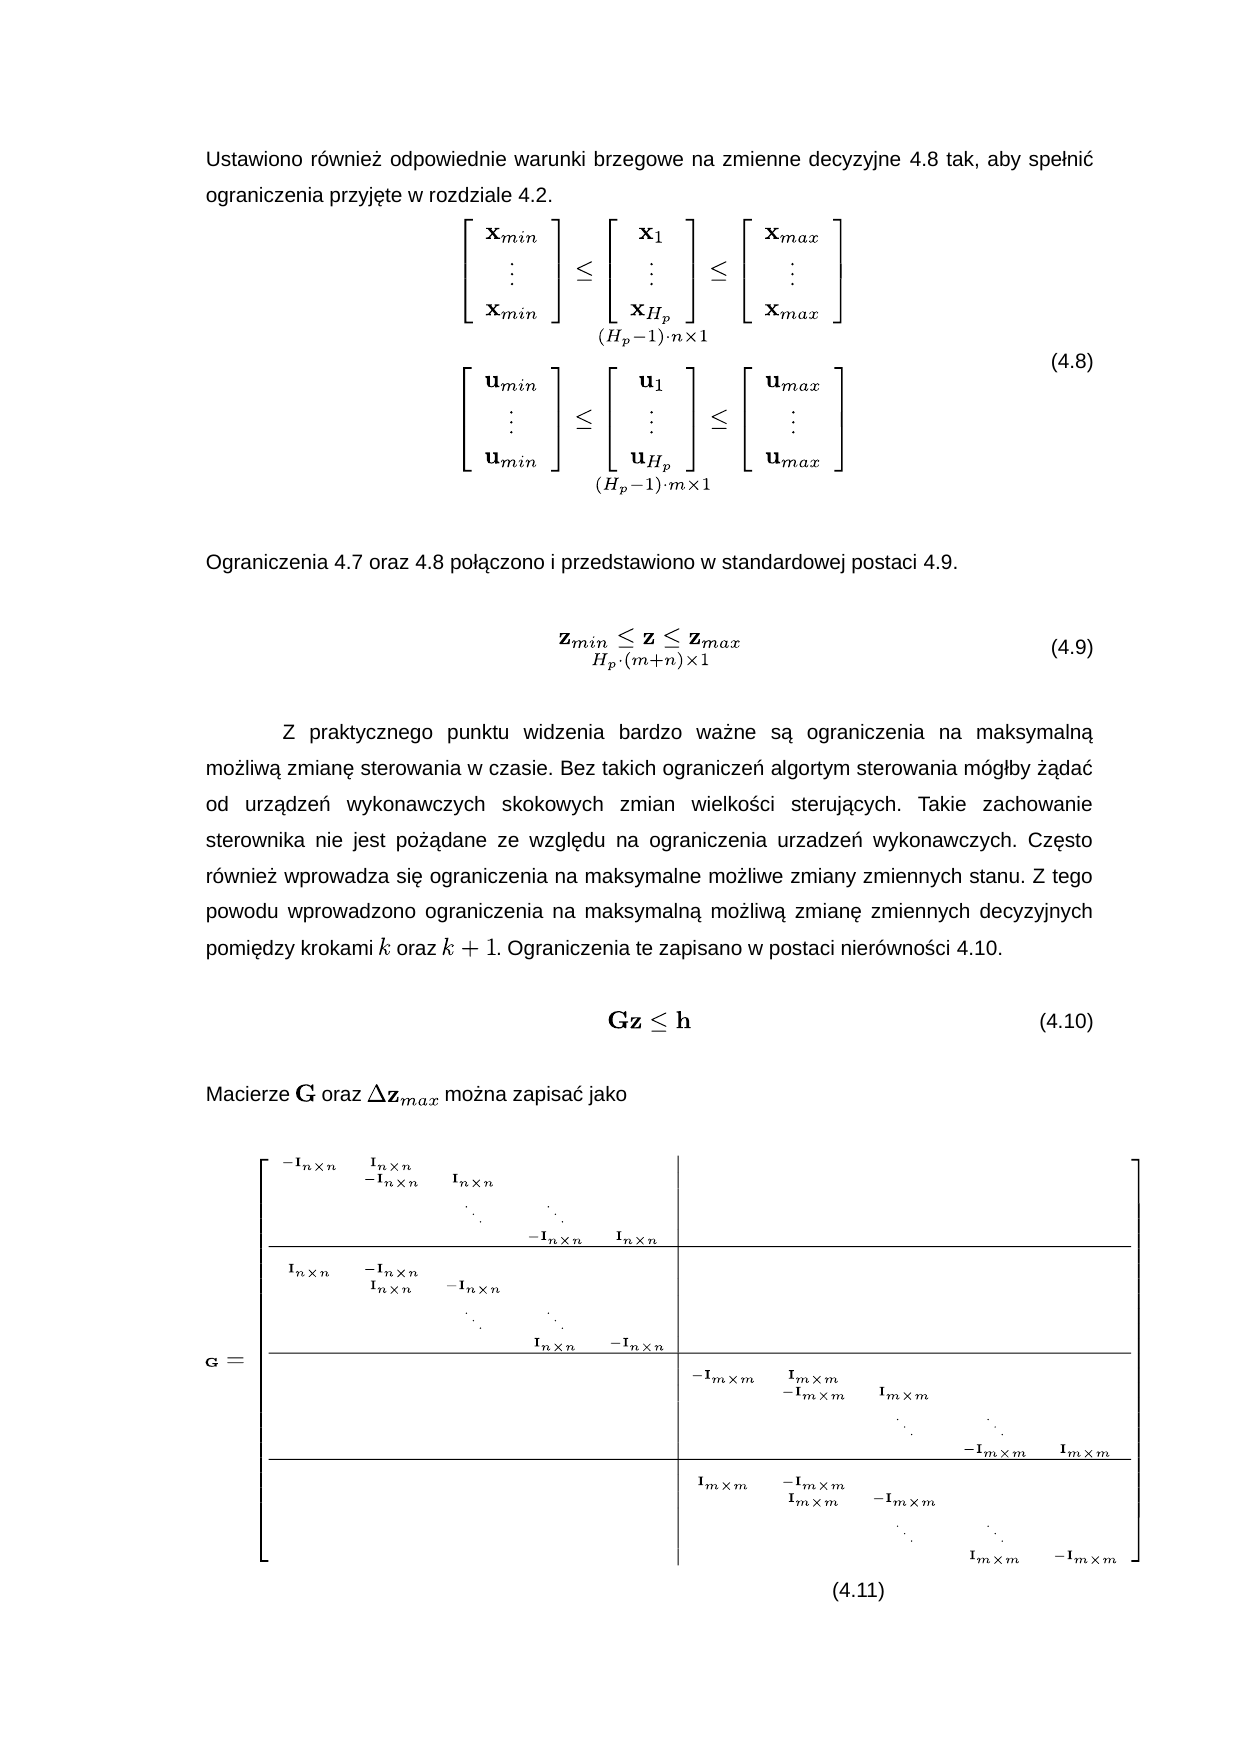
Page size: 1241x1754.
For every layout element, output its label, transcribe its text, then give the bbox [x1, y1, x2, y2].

text [695, 219, 743, 229]
text (4.11) [206, 1564, 1093, 1601]
text (4.9) [206, 624, 1093, 670]
text Ograniczenia 4.7 oraz 4.8 połączono i przedstawiono w standardowej postaci 4.9. [206, 550, 1093, 574]
text Macierze oraz można zapisać jako [206, 1082, 1093, 1106]
text (4.10) [206, 1009, 1093, 1033]
text (4.8) [842, 219, 1093, 502]
text Z praktycznego punktu widzenia bardzo ważne są ograniczenia na maksymalną możliwą zmianę sterowania w czasie. Bez takich ograniczeń algortym sterowania mógłby żądać od urządzeń wykonawczych skokowych zmian wielkości sterujących. Takie zachowanie sterownika nie jest pożądane ze względu na ograniczenia urzadzeń wykonawczych. Często również wprowadza się ograniczenia na maksymalne możliwe zmiany zmiennych stanu. Z tego powodu wprowadzono ograniczenia na maksymalną możliwą zmianę zmiennych decyzyjnych pomiędzy krokami oraz . Ograniczenia te zapisano w postaci nierówności 4.10. [206, 720, 1093, 959]
text [467, 219, 557, 229]
text [206, 219, 464, 502]
text Ustawiono również odpowiednie warunki brzegowe na zmienne decyzyjne 4.8 tak, aby spełnić ograniczenia przyjęte w rozdziale 4.2. [206, 147, 1093, 207]
text [746, 219, 839, 229]
text [560, 219, 609, 229]
text [611, 219, 692, 229]
